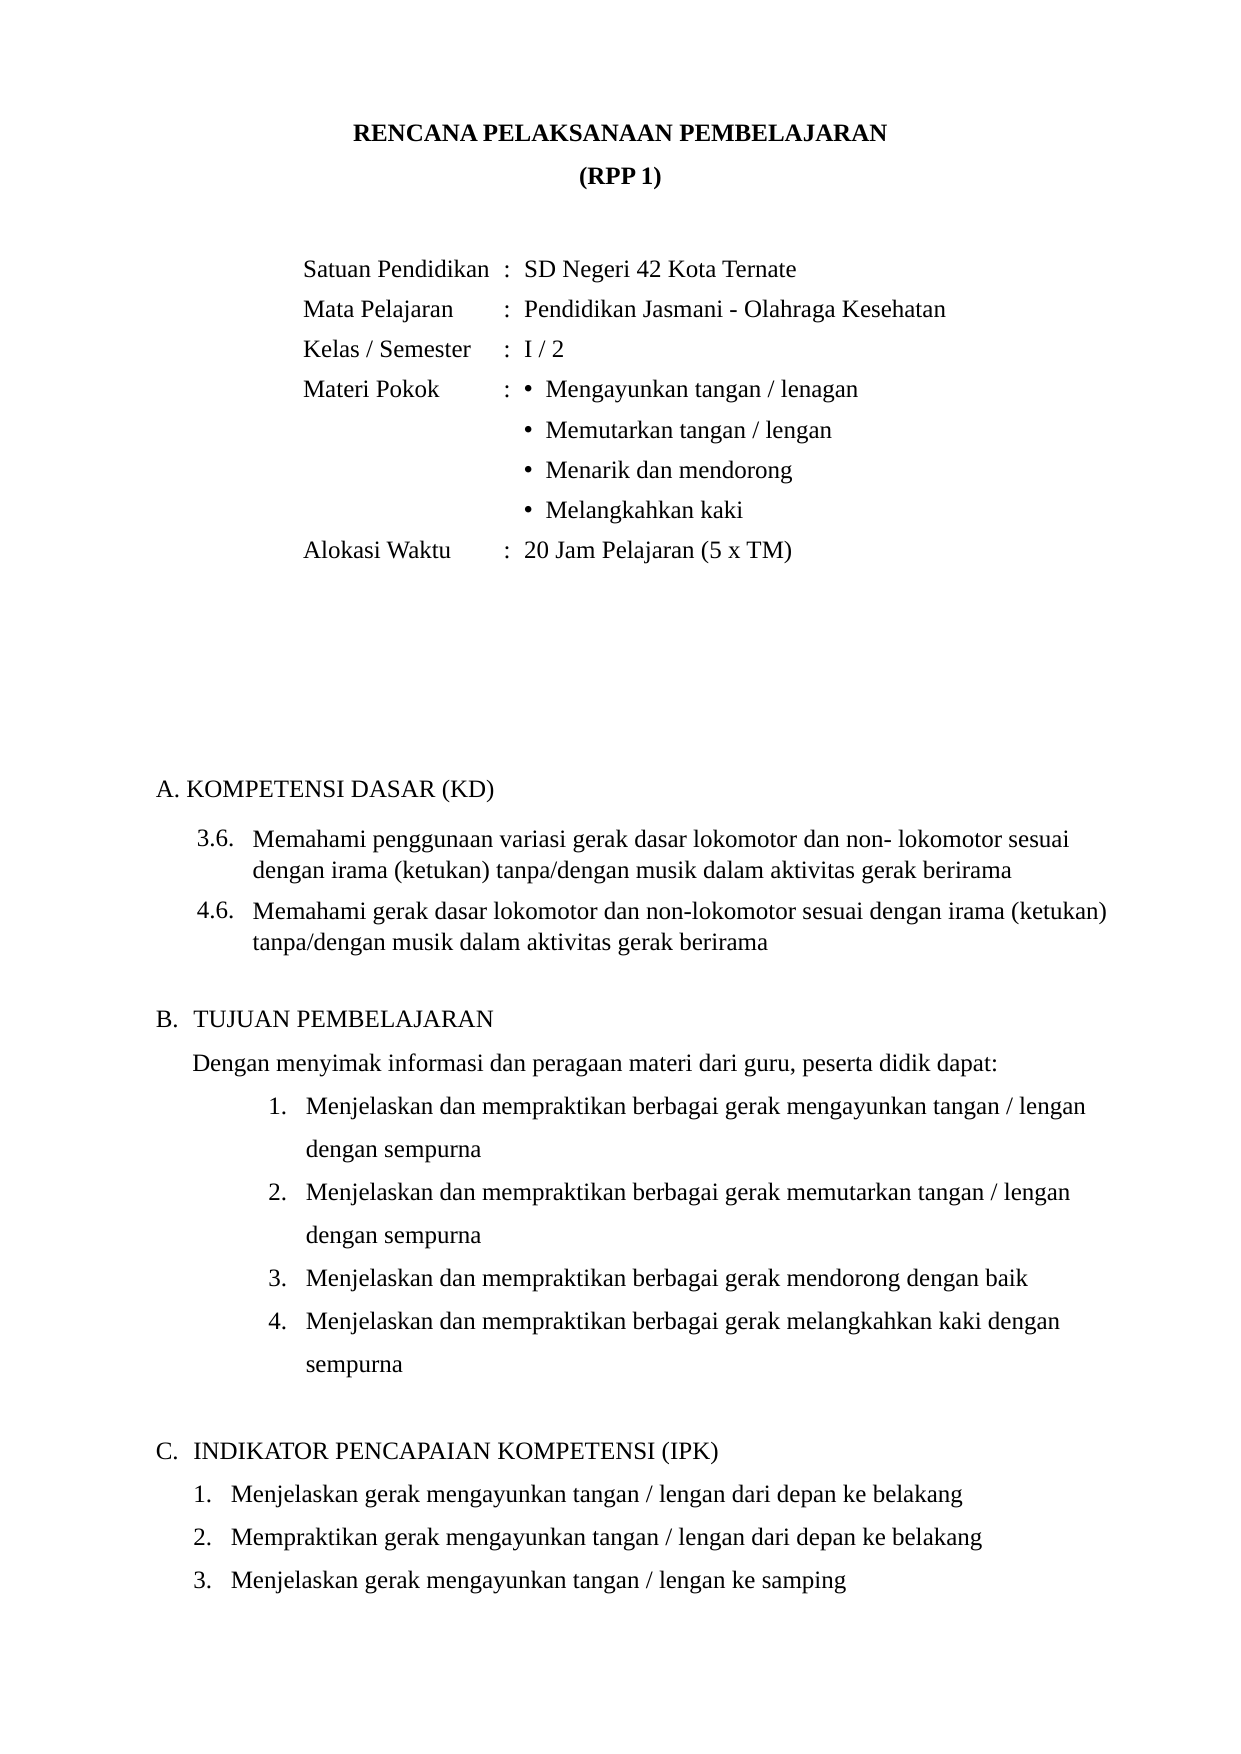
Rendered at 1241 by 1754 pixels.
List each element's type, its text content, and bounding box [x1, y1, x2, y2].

table_cell I / 2 [518, 329, 1009, 369]
list Menjelaskan dan mempraktikan berbagai gerak mendorong dengan baik [268, 1263, 1122, 1292]
table_cell : [498, 329, 518, 369]
table_cell Pendidikan Jasmani - Olahraga Kesehatan [518, 288, 1009, 328]
table_cell Memutarkan tangan / lengan [518, 409, 1009, 449]
table_cell Mata Pelajaran [297, 288, 497, 328]
table_cell [498, 449, 518, 489]
list INDIKATOR PENCAPAIAN KOMPETENSI (IPK) [156, 1436, 1122, 1464]
table_header : [498, 248, 518, 288]
table_cell Memahami gerak dasar lokomotor dan non-lokomotor sesuai dengan irama (ketukan) tanpa/dengan musik dalam aktivitas gerak berirama [247, 890, 1128, 961]
list Menjelaskan dan mempraktikan berbagai gerak melangkahkan kaki dengan sempurna [268, 1306, 1122, 1378]
list KOMPETENSI DASAR (KD) [156, 774, 1122, 803]
table_cell [297, 409, 497, 449]
table_cell Menarik dan mendorong [518, 449, 1009, 489]
table_cell : [498, 288, 518, 328]
table_cell [498, 409, 518, 449]
list Menjelaskan gerak mengayunkan tangan / lengan dari depan ke belakang [193, 1479, 1122, 1508]
list Mempraktikan gerak mengayunkan tangan / lengan dari depan ke belakang [193, 1522, 1122, 1551]
table_cell [297, 449, 497, 489]
text RENCANA PELAKSANAAN PEMBELAJARAN [118, 118, 1122, 147]
table_cell Materi Pokok [297, 369, 497, 409]
table_cell 20 Jam Pelajaran (5 x TM) [518, 530, 1009, 570]
table_cell : [498, 530, 518, 570]
table_header SD Negeri 42 Kota Ternate [518, 248, 1009, 288]
text (RPP 1) [118, 161, 1122, 190]
list Menjelaskan gerak mengayunkan tangan / lengan ke samping [193, 1565, 1122, 1594]
table_cell Melangkahkan kaki [518, 489, 1009, 529]
list TUJUAN PEMBELAJARAN [156, 1004, 1122, 1033]
table_header 3.6. [191, 818, 247, 889]
table_cell Kelas / Semester [297, 329, 497, 369]
table_header Memahami penggunaan variasi gerak dasar lokomotor dan non- lokomotor sesuai dengan irama (ketukan) tanpa/dengan musik dalam aktivitas gerak berirama [247, 818, 1128, 889]
table_cell [297, 489, 497, 529]
table_cell Mengayunkan tangan / lenagan [518, 369, 1009, 409]
table_cell : [498, 369, 518, 409]
table_cell Alokasi Waktu [297, 530, 497, 570]
list Menjelaskan dan mempraktikan berbagai gerak mengayunkan tangan / lengan dengan sempurna [268, 1091, 1122, 1163]
table_cell 4.6. [191, 890, 247, 961]
table_cell [498, 489, 518, 529]
table_header Satuan Pendidikan [297, 248, 497, 288]
text Dengan menyimak informasi dan peragaan materi dari guru, peserta didik dapat: [118, 1048, 1122, 1076]
list Menjelaskan dan mempraktikan berbagai gerak memutarkan tangan / lengan dengan sempurna [268, 1177, 1122, 1249]
